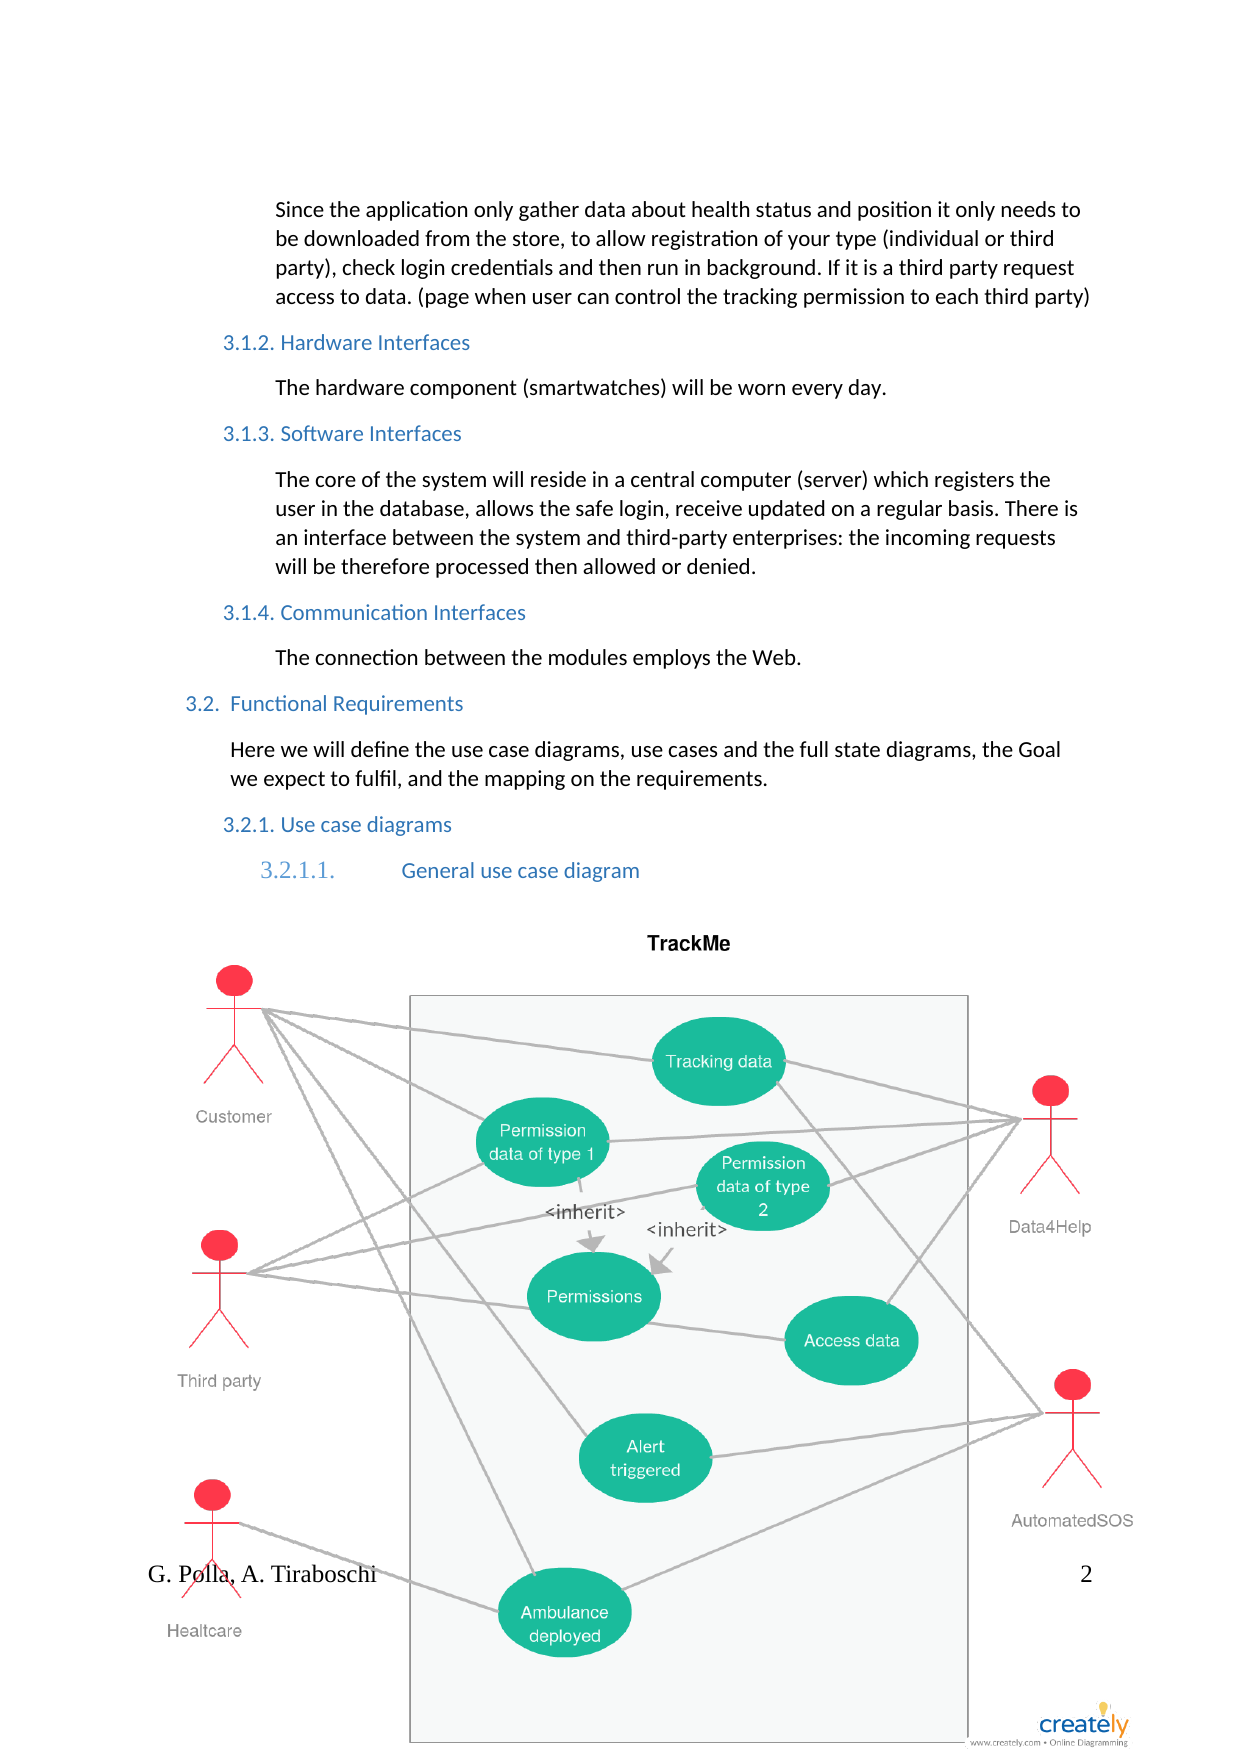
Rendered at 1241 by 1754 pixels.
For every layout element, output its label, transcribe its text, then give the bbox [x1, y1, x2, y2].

list Communication Interfaces [223, 598, 1093, 626]
list Software Interfaces [223, 419, 1093, 447]
list Functional Requirements [185, 689, 1093, 717]
list Use case diagrams [223, 810, 1093, 838]
list General use case diagram [260, 856, 1093, 884]
text Here we will define the use case diagrams, use cases and the full state diagrams, the Goal we expect to fulfil, and the mapping on the requirements. [230, 735, 1093, 792]
text The connection between the modules employs the Web. [275, 643, 1093, 672]
text Since the application only gather data about health status and position it only needs to be downloaded from the store, to allow registration of your type (individual or third party), check login credentials and then run in background. If it is a third party request access to data. (page when user can control the tracking permission to each third party) [275, 195, 1093, 310]
list Hardware Interfaces [223, 328, 1093, 356]
text The core of the system will reside in a central computer (server) which registers the user in the database, allows the safe login, receive updated on a regular basis. There is an interface between the system and third-party enterprises: the incoming requests will be therefore processed then allowed or denied. [275, 465, 1093, 580]
text The hardware component (smartwatches) will be worn every day. [275, 373, 1093, 401]
